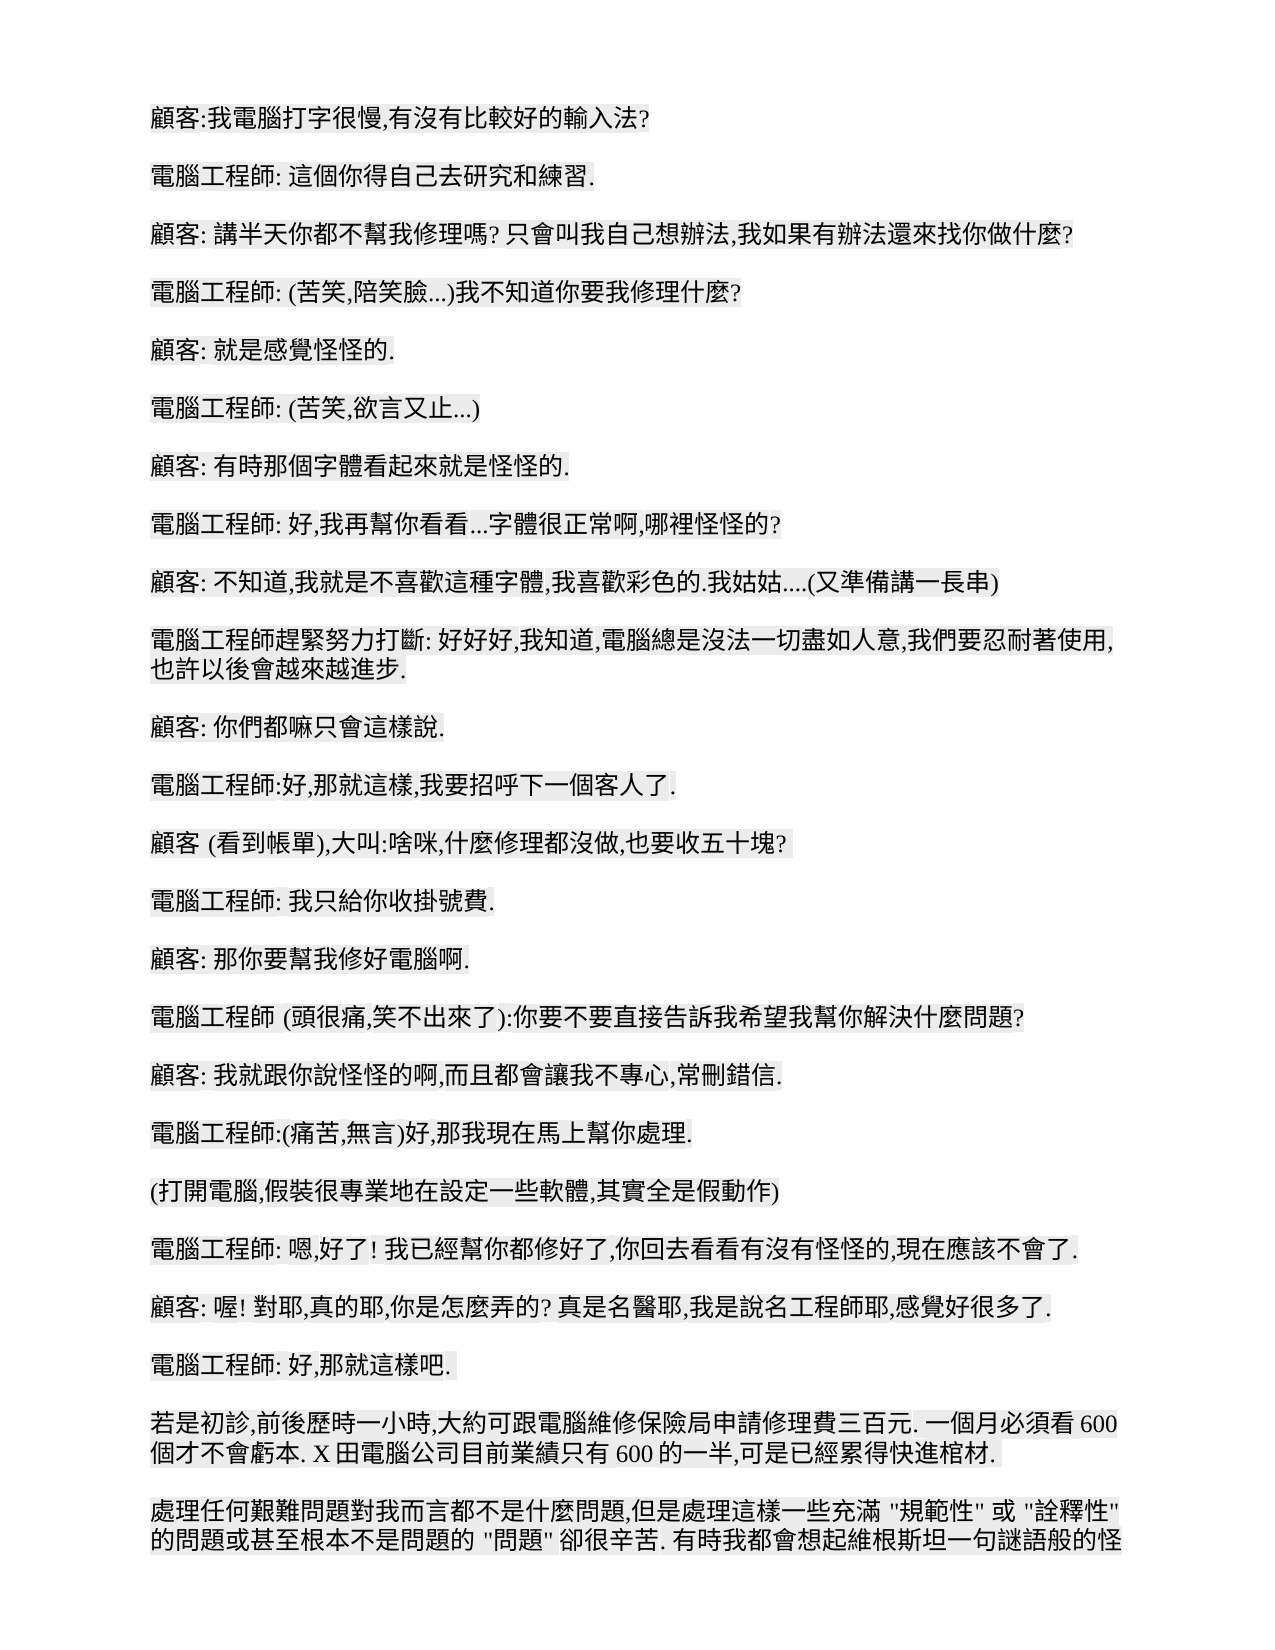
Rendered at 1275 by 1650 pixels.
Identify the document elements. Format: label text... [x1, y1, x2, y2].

text 顧客:我電腦打字很慢,有沒有比較好的輸入法? 電腦工程師: 這個你得自己去研究和練習. 顧客: 講半天你都不幫我修理嗎? 只會叫我自己想辦法,我如果有辦法還來找你做什麼? 電腦工程師: (苦笑,陪笑臉...)我不知道你要我修理什麼? 顧客: 就是感覺怪怪的. 電腦工程師: (苦笑,欲言又止...) 顧客: 有時那個字體看起來就是怪怪的. 電腦工程師: 好,我再幫你看看...字體很正常啊,哪裡怪怪的? 顧客: 不知道,我就是不喜歡這種字體,我喜歡彩色的.我姑姑....(又準備講一長串) 電腦工程師趕緊努力打斷: 好好好,我知道,電腦總是沒法一切盡如人意,我們要忍耐著使用,也許以後會越來越進步. 顧客: 你們都嘛只會這樣說. 電腦工程師:好,那就這樣,我要招呼下一個客人了. 顧客 (看到帳單),大叫:啥咪,什麼修理都沒做,也要收五十塊? 電腦工程師: 我只給你收掛號費. 顧客: 那你要幫我修好電腦啊. 電腦工程師 (頭很痛,笑不出來了):你要不要直接告訴我希望我幫你解決什麼問題? 顧客: 我就跟你說怪怪的啊,而且都會讓我不專心,常刪錯信. 電腦工程師:(痛苦,無言)好,那我現在馬上幫你處理. (打開電腦,假裝很專業地在設定一些軟體,其實全是假動作) 電腦工程師: 嗯,好了! 我已經幫你都修好了,你回去看看有沒有怪怪的,現在應該不會了. 顧客: 喔! 對耶,真的耶,你是怎麼弄的? 真是名醫耶,我是說名工程師耶,感覺好很多了. 電腦工程師: 好,那就這樣吧. 若是初診,前後歷時一小時,大約可跟電腦維修保險局申請修理費三百元. 一個月必須看600個才不會虧本. X田電腦公司目前業績只有600的一半,可是已經累得快進棺材. 處理任何艱難問題對我而言都不是什麼問題,但是處理這樣一些充滿 "規範性" 或 "詮釋性" 的問題或甚至根本不是問題的 "問題" 卻很辛苦. 有時我都會想起維根斯坦一句謎語般的怪 [150, 75, 1125, 1555]
